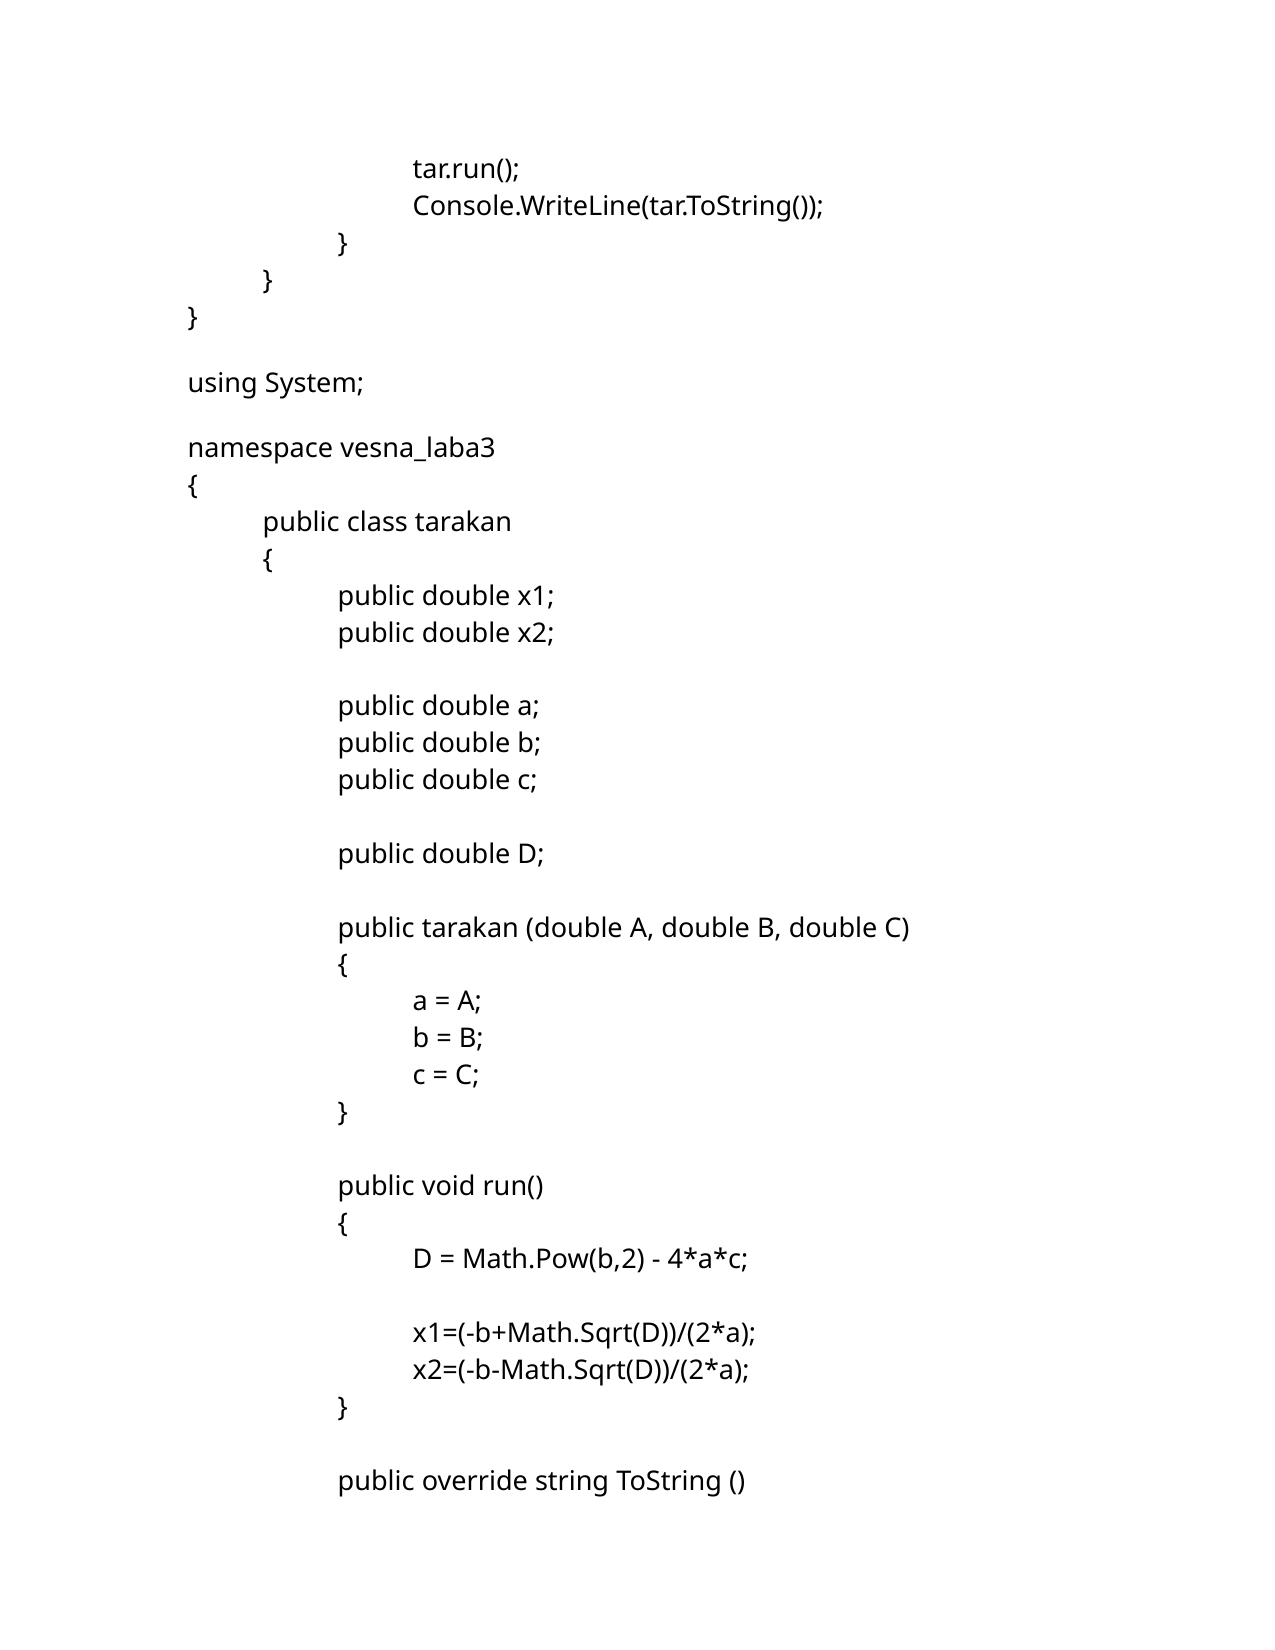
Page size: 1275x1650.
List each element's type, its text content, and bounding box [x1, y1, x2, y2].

text using System; [187, 363, 1087, 400]
text D = Math.Pow(b,2) - 4*a*c; [187, 1240, 1087, 1277]
text public double x2; [187, 613, 1087, 650]
text } [187, 1092, 1087, 1129]
text } [187, 297, 1087, 334]
text { [187, 1203, 1087, 1240]
text public double D; [187, 834, 1087, 871]
text public class tarakan [187, 502, 1087, 539]
text public double b; [187, 724, 1087, 761]
text } [187, 261, 1087, 297]
text c = C; [187, 1056, 1087, 1092]
text } [187, 224, 1087, 261]
text x2=(-b-Math.Sqrt(D))/(2*a); [187, 1351, 1087, 1387]
text namespace vesna_laba3 [187, 429, 1087, 466]
text a = A; [187, 982, 1087, 1019]
text { [187, 539, 1087, 576]
text public override string ToString () [187, 1461, 1087, 1498]
text public void run() [187, 1166, 1087, 1203]
text public double x1; [187, 576, 1087, 613]
text Console.WriteLine(tar.ToString()); [187, 187, 1087, 224]
text public double a; [187, 687, 1087, 724]
text b = B; [187, 1019, 1087, 1056]
text { [187, 945, 1087, 982]
text x1=(-b+Math.Sqrt(D))/(2*a); [187, 1314, 1087, 1351]
text public double c; [187, 761, 1087, 797]
text } [187, 1387, 1087, 1424]
text { [187, 466, 1087, 502]
text public tarakan (double A, double B, double C) [187, 908, 1087, 945]
text tar.run(); [187, 150, 1087, 187]
